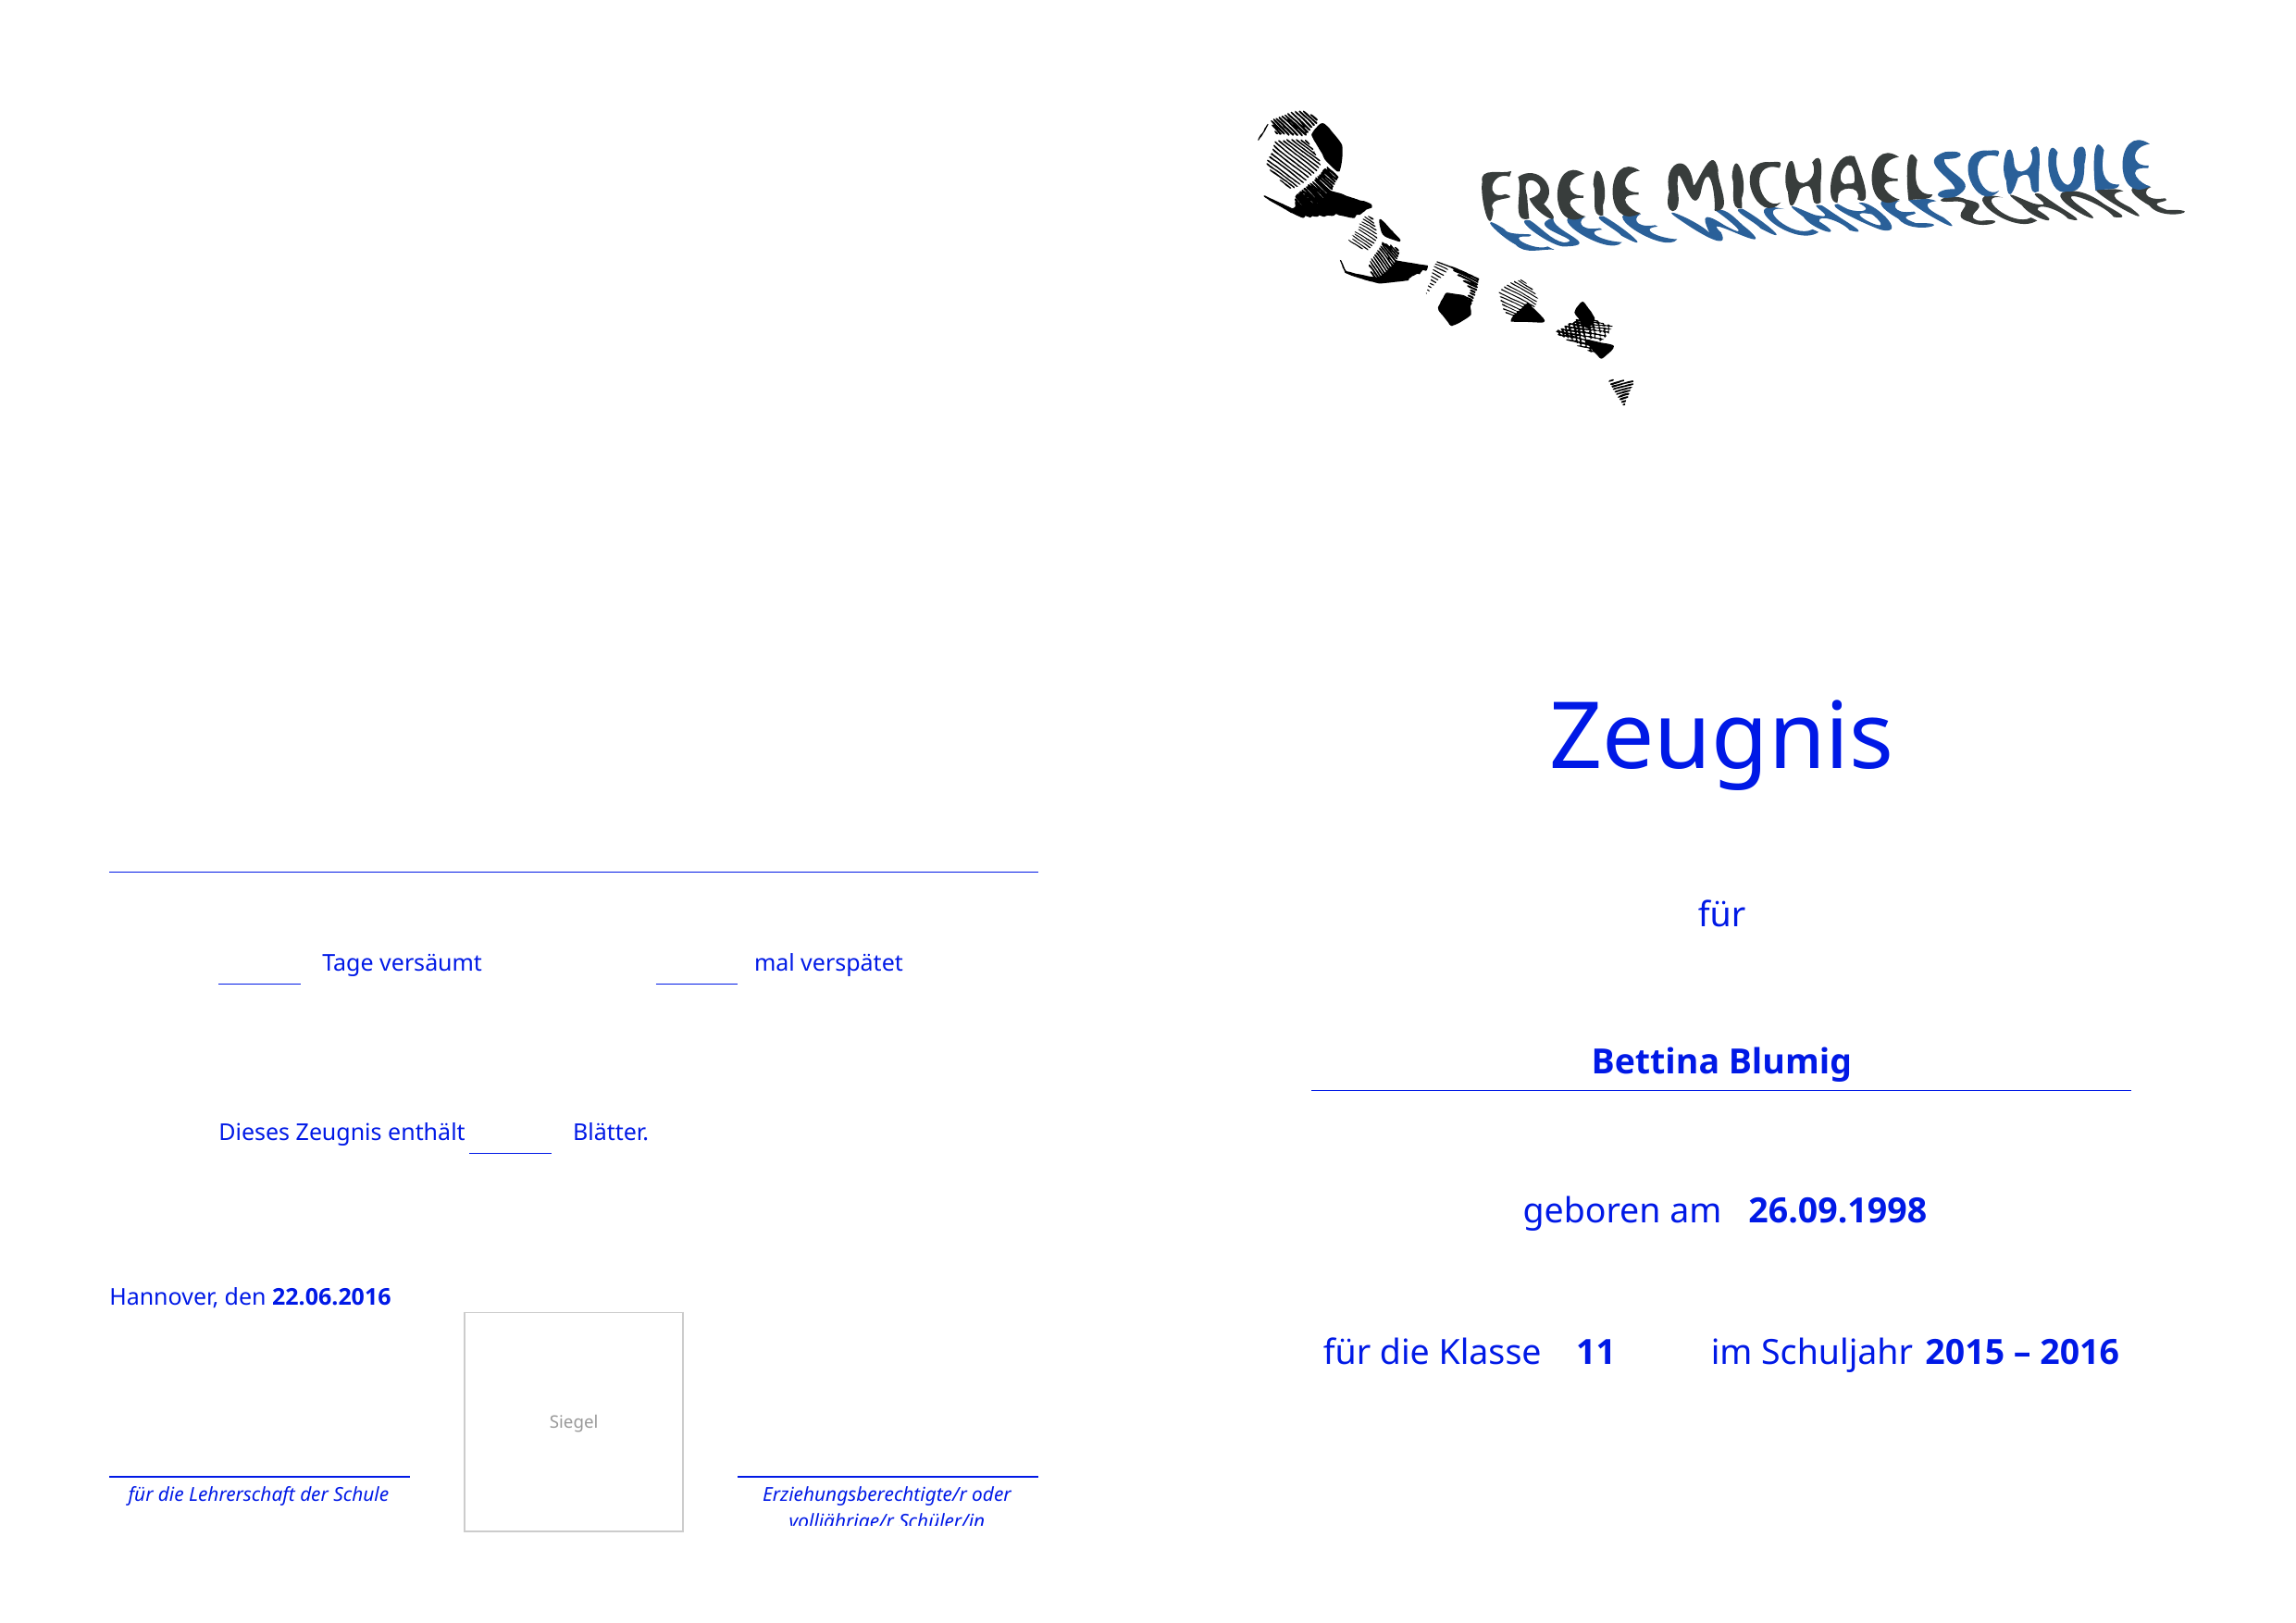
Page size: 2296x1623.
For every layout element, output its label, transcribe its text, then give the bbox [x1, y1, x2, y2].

table_cell [552, 1110, 567, 1153]
table_cell [109, 488, 1038, 519]
table_cell [109, 1249, 1038, 1281]
table_cell [1257, 1138, 2186, 1185]
table_header [109, 109, 1038, 141]
table_cell [109, 803, 1038, 835]
table_cell [109, 708, 1038, 739]
table_cell [883, 1110, 1038, 1153]
table_cell [109, 1079, 1038, 1110]
table_cell [109, 425, 1038, 456]
table_cell [1257, 843, 2186, 890]
table_cell [109, 362, 1038, 393]
table_cell [109, 1185, 1038, 1218]
table_cell [1257, 501, 2186, 527]
table_cell [1257, 1185, 1489, 1233]
table_cell [1257, 1090, 2186, 1138]
table_cell [738, 1367, 1038, 1476]
table_cell [109, 1367, 410, 1476]
table_cell [109, 519, 1038, 551]
table_cell [1257, 453, 2186, 501]
table_cell [109, 835, 1038, 871]
table_cell [109, 645, 1038, 676]
table_cell [1257, 1328, 1311, 1375]
table_cell [656, 941, 738, 983]
table_cell [109, 984, 1038, 1016]
table_cell [1257, 1233, 2186, 1280]
table_cell [109, 267, 1038, 298]
table_cell [109, 676, 1038, 708]
table_cell [109, 141, 1038, 172]
table_cell [1257, 527, 2186, 575]
table_cell [109, 1218, 1038, 1248]
table_cell [738, 1312, 1038, 1367]
table_cell [109, 772, 1038, 802]
table_cell Bettina Blumig [1311, 1032, 2131, 1090]
table_cell [465, 1313, 682, 1367]
table_cell [2131, 1328, 2186, 1375]
table_cell Blätter. [567, 1110, 883, 1153]
table_cell [109, 299, 1038, 330]
table_cell 2015 – 2016 [1913, 1328, 2131, 1375]
table_cell für [1257, 890, 2186, 937]
table_cell [109, 172, 1038, 204]
table_cell 11 [1541, 1328, 1650, 1375]
table_cell [301, 941, 316, 983]
table_cell [109, 1312, 410, 1367]
table_cell für die Lehrerschaft der Schule [109, 1478, 410, 1530]
table_header [1038, 109, 1257, 1532]
table_cell [109, 613, 1038, 645]
table_cell [109, 235, 1038, 266]
table_cell [469, 1110, 552, 1153]
table_cell mal verspätet [754, 941, 922, 983]
table_cell Tage versäumt [317, 941, 655, 983]
table_cell [109, 1016, 1038, 1047]
table_cell für die Klasse [1311, 1328, 1541, 1375]
table_cell [109, 393, 1038, 425]
table_cell geboren am [1489, 1185, 1721, 1233]
table_cell [1257, 1375, 2186, 1422]
table_cell [109, 910, 1038, 941]
table_cell [1257, 1281, 2186, 1327]
table_cell [109, 1153, 1038, 1185]
table_cell Zeugnis [1257, 669, 2186, 795]
table_cell Hannover, den 22.06.2016 [109, 1281, 1038, 1312]
table_cell [465, 1476, 682, 1530]
table_cell [1257, 985, 2186, 1032]
table_cell [684, 1476, 738, 1530]
table_cell [1257, 1032, 1311, 1090]
table_cell [109, 739, 1038, 771]
table_cell [109, 204, 1038, 235]
table_header [1257, 109, 2186, 406]
table_header [1257, 1517, 2186, 1532]
table_cell [738, 941, 754, 983]
table_cell [684, 1312, 738, 1367]
table_cell [1257, 575, 2186, 622]
table_cell 26.09.1998 [1721, 1185, 1954, 1233]
table_cell [109, 1110, 218, 1153]
table_cell Dieses Zeugnis enthält [218, 1110, 469, 1153]
table_cell [1257, 1422, 2186, 1469]
table_cell [410, 1476, 464, 1530]
table_cell [684, 1367, 738, 1476]
table_cell [1954, 1185, 2186, 1233]
table_cell [218, 941, 301, 983]
table_cell [109, 330, 1038, 362]
table_cell [922, 941, 1038, 983]
table_cell Erziehungsberechtigte/r oder volljährige/r Schüler/in [738, 1478, 1038, 1530]
table_cell [1257, 796, 2186, 843]
table_cell [410, 1312, 464, 1367]
table_cell [1257, 937, 2186, 985]
table_cell [2131, 1032, 2186, 1090]
table_cell [109, 1047, 1038, 1079]
table_cell [109, 873, 1038, 910]
table_cell [1257, 406, 2186, 453]
table_cell [109, 551, 1038, 582]
table_cell im Schuljahr [1651, 1328, 1913, 1375]
table_cell [109, 582, 1038, 613]
table_cell [410, 1367, 464, 1476]
table_cell [109, 941, 218, 983]
table_cell [109, 456, 1038, 488]
table_cell [1257, 622, 2186, 669]
table_cell Siegel [465, 1367, 682, 1476]
table_cell [1257, 1469, 2186, 1517]
